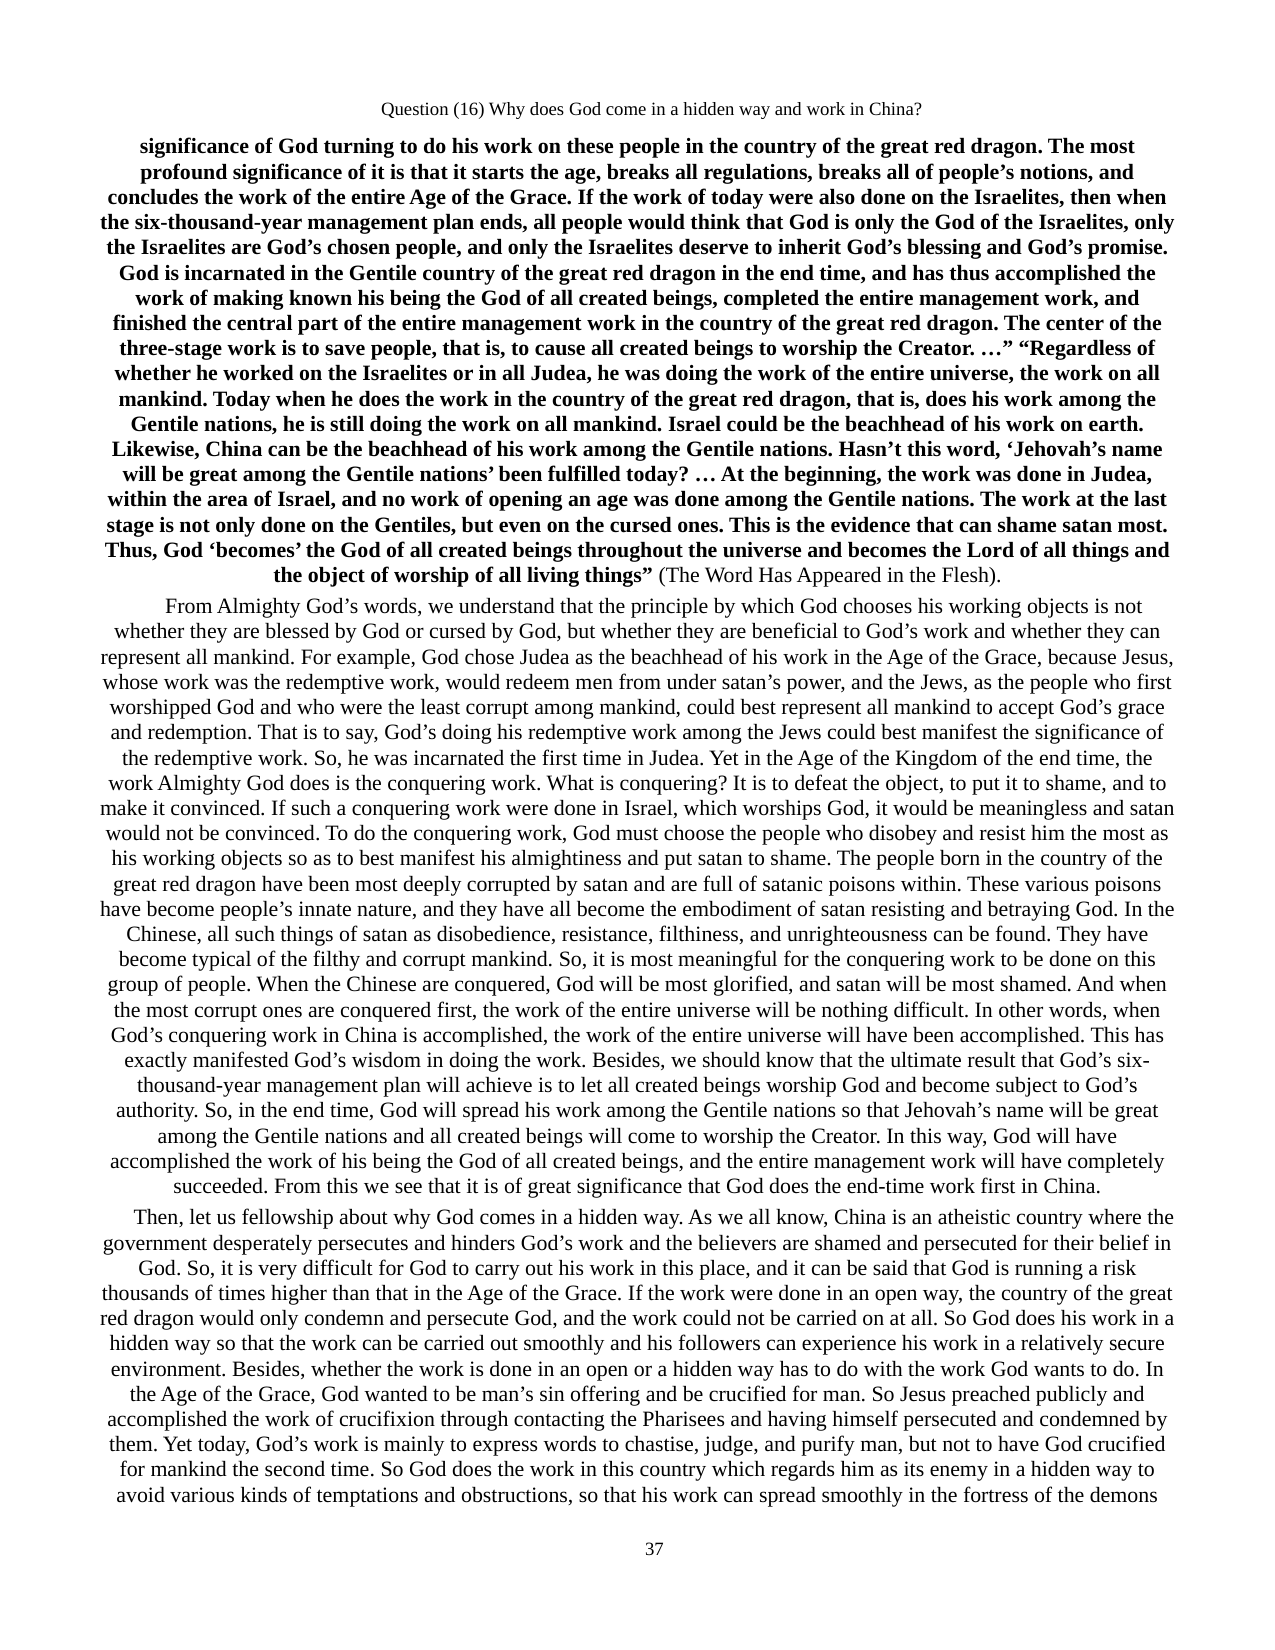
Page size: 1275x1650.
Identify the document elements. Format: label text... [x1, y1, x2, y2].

text significance of God turning to do his work on these people in the country of the great red dragon. The most profound significance of it is that it starts the age, breaks all regulations, breaks all of people’s notions, and concludes the work of the entire Age of the Grace. If the work of today were also done on the Israelites, then when the six-thousand-year management plan ends, all people would think that God is only the God of the Israelites, only the Israelites are God’s chosen people, and only the Israelites deserve to inherit God’s blessing and God’s promise. God is incarnated in the Gentile country of the great red dragon in the end time, and has thus accomplished the work of making known his being the God of all created beings, completed the entire management work, and finished the central part of the entire management work in the country of the great red dragon. The center of the three-stage work is to save people, that is, to cause all created beings to worship the Creator. …” “Regardless of whether he worked on the Israelites or in all Judea, he was doing the work of the entire universe, the work on all mankind. Today when he does the work in the country of the great red dragon, that is, does his work among the Gentile nations, he is still doing the work on all mankind. Israel could be the beachhead of his work on earth. Likewise, China can be the beachhead of his work among the Gentile nations. Hasn’t this word, ‘Jehovah’s name will be great among the Gentile nations’ been fulfilled today? … At the beginning, the work was done in Judea, within the area of Israel, and no work of opening an age was done among the Gentile nations. The work at the last stage is not only done on the Gentiles, but even on the cursed ones. This is the evidence that can shame satan most. Thus, God ‘becomes’ the God of all created beings throughout the universe and becomes the Lord of all things and the object of worship of all living things” (The Word Has Appeared in the Flesh). [97, 133, 1177, 587]
text Then, let us fellowship about why God comes in a hidden way. As we all know, China is an atheistic country where the government desperately persecutes and hinders God’s work and the believers are shamed and persecuted for their belief in God. So, it is very difficult for God to carry out his work in this place, and it can be said that God is running a risk thousands of times higher than that in the Age of the Grace. If the work were done in an open way, the country of the great red dragon would only condemn and persecute God, and the work could not be carried on at all. So God does his work in a hidden way so that the work can be carried out smoothly and his followers can experience his work in a relatively secure environment. Besides, whether the work is done in an open or a hidden way has to do with the work God wants to do. In the Age of the Grace, God wanted to be man’s sin offering and be crucified for man. So Jesus preached publicly and accomplished the work of crucifixion through contacting the Pharisees and having himself persecuted and condemned by them. Yet today, God’s work is mainly to express words to chastise, judge, and purify man, but not to have God crucified for mankind the second time. So God does the work in this country which regards him as its enemy in a hidden way to avoid various kinds of temptations and obstructions, so that his work can spread smoothly in the fortress of the demons [97, 1204, 1177, 1507]
text From Almighty God’s words, we understand that the principle by which God chooses his working objects is not whether they are blessed by God or cursed by God, but whether they are beneficial to God’s work and whether they can represent all mankind. For example, God chose Judea as the beachhead of his work in the Age of the Grace, because Jesus, whose work was the redemptive work, would redeem men from under satan’s power, and the Jews, as the people who first worshipped God and who were the least corrupt among mankind, could best represent all mankind to accept God’s grace and redemption. That is to say, God’s doing his redemptive work among the Jews could best manifest the significance of the redemptive work. So, he was incarnated the first time in Judea. Yet in the Age of the Kingdom of the end time, the work Almighty God does is the conquering work. What is conquering? It is to defeat the object, to put it to shame, and to make it convinced. If such a conquering work were done in Israel, which worships God, it would be meaningless and satan would not be convinced. To do the conquering work, God must choose the people who disobey and resist him the most as his working objects so as to best manifest his almightiness and put satan to shame. The people born in the country of the great red dragon have been most deeply corrupted by satan and are full of satanic poisons within. These various poisons have become people’s innate nature, and they have all become the embodiment of satan resisting and betraying God. In the Chinese, all such things of satan as disobedience, resistance, filthiness, and unrighteousness can be found. They have become typical of the filthy and corrupt mankind. So, it is most meaningful for the conquering work to be done on this group of people. When the Chinese are conquered, God will be most glorified, and satan will be most shamed. And when the most corrupt ones are conquered first, the work of the entire universe will be nothing difficult. In other words, when God’s conquering work in China is accomplished, the work of the entire universe will have been accomplished. This has exactly manifested God’s wisdom in doing the work. Besides, we should know that the ultimate result that God’s six-thousand-year management plan will achieve is to let all created beings worship God and become subject to God’s authority. So, in the end time, God will spread his work among the Gentile nations so that Jehovah’s name will be great among the Gentile nations and all created beings will come to worship the Creator. In this way, God will have accomplished the work of his being the God of all created beings, and the entire management work will have completely succeeded. From this we see that it is of great significance that God does the end-time work first in China. [97, 593, 1177, 1198]
